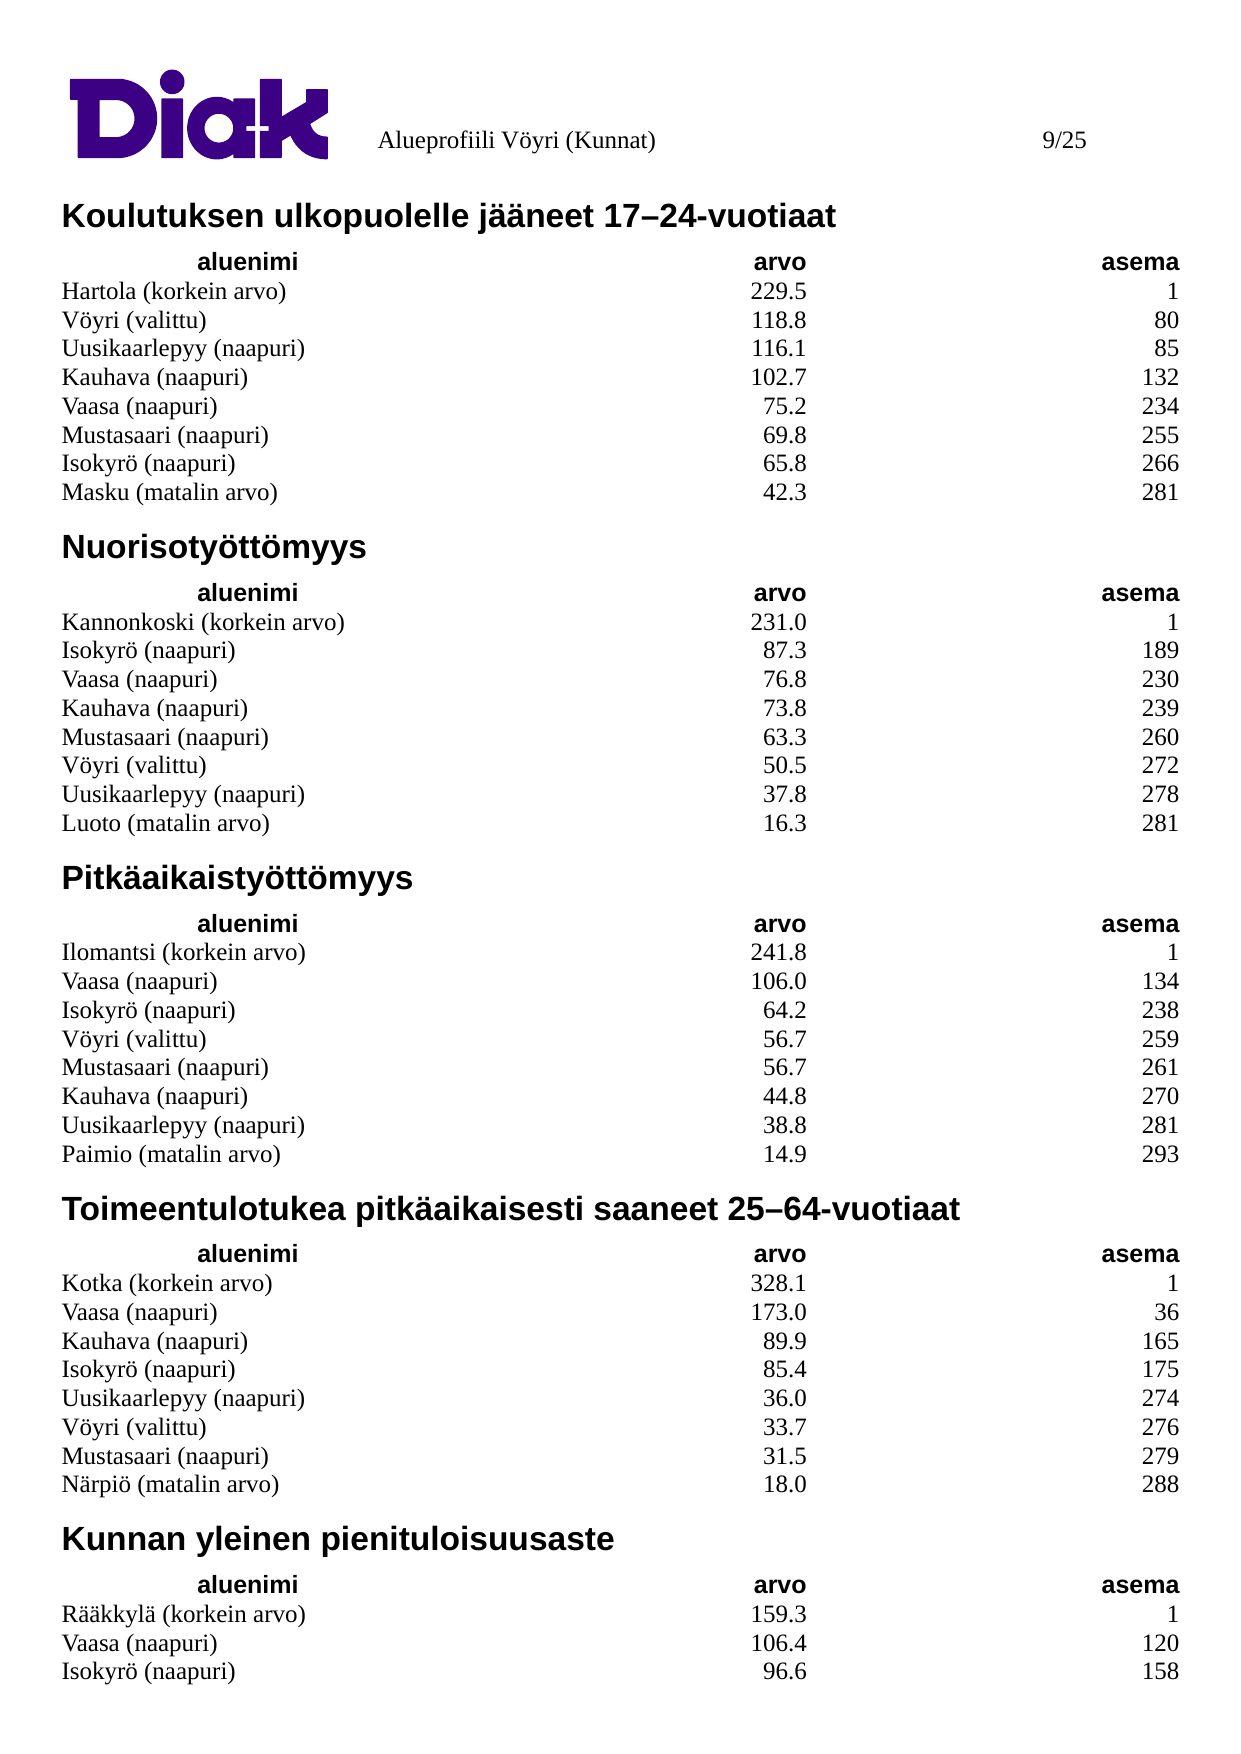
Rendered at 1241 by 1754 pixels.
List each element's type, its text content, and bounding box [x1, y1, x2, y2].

table_cell 87.3 [434, 636, 806, 664]
table_cell 44.8 [434, 1081, 806, 1110]
table_cell Vöyri (valittu) [61, 1024, 434, 1052]
table_cell 159.3 [434, 1599, 806, 1628]
table_cell Hartola (korkein arvo) [61, 276, 434, 305]
subtitle Koulutuksen ulkopuolelle jääneet 17–24-vuotiaat [61, 196, 1179, 235]
table_cell 229.5 [434, 276, 806, 305]
table_header aluenimi [61, 1570, 434, 1599]
table_cell 259 [806, 1024, 1179, 1052]
table_cell 239 [806, 693, 1179, 722]
table_header asema [806, 1240, 1179, 1268]
table_cell 276 [806, 1412, 1179, 1441]
table_cell Mustasaari (naapuri) [61, 1053, 434, 1081]
table_cell 241.8 [434, 938, 806, 966]
table_cell Ilomantsi (korkein arvo) [61, 938, 434, 966]
table_cell 33.7 [434, 1412, 806, 1441]
table_cell Vaasa (naapuri) [61, 1297, 434, 1326]
table_cell Vöyri (valittu) [61, 305, 434, 333]
table_cell Mustasaari (naapuri) [61, 420, 434, 448]
table_header aluenimi [61, 1240, 434, 1268]
table_cell 85 [806, 334, 1179, 362]
table_cell 89.9 [434, 1326, 806, 1354]
table_cell 16.3 [434, 808, 806, 837]
table_cell 1 [806, 1599, 1179, 1628]
table_cell Isokyrö (naapuri) [61, 1355, 434, 1383]
table_cell 234 [806, 391, 1179, 420]
table_header arvo [434, 247, 806, 276]
table_cell 116.1 [434, 334, 806, 362]
table_cell Vöyri (valittu) [61, 751, 434, 779]
table_header aluenimi [61, 247, 434, 276]
table_header arvo [434, 1240, 806, 1268]
table_cell 274 [806, 1383, 1179, 1412]
table_header asema [806, 578, 1179, 607]
table_cell 118.8 [434, 305, 806, 333]
subtitle Nuorisotyöttömyys [61, 527, 1179, 566]
table_cell Mustasaari (naapuri) [61, 1441, 434, 1469]
table_cell Kotka (korkein arvo) [61, 1268, 434, 1297]
table_cell Paimio (matalin arvo) [61, 1139, 434, 1167]
table_cell 85.4 [434, 1355, 806, 1383]
table_cell 134 [806, 966, 1179, 995]
subtitle Kunnan yleinen pienituloisuusaste [61, 1519, 1179, 1558]
table_cell 56.7 [434, 1024, 806, 1052]
table_cell 132 [806, 362, 1179, 391]
table_cell 36.0 [434, 1383, 806, 1412]
table_cell 36 [806, 1297, 1179, 1326]
table_cell Uusikaarlepyy (naapuri) [61, 1383, 434, 1412]
table_cell 328.1 [434, 1268, 806, 1297]
table_cell 279 [806, 1441, 1179, 1469]
table_header arvo [434, 1570, 806, 1599]
table_cell 281 [806, 477, 1179, 506]
table_cell Rääkkylä (korkein arvo) [61, 1599, 434, 1628]
table_cell 31.5 [434, 1441, 806, 1469]
table_cell 230 [806, 664, 1179, 693]
table_cell Kannonkoski (korkein arvo) [61, 607, 434, 636]
table_cell Kauhava (naapuri) [61, 693, 434, 722]
table_cell Kauhava (naapuri) [61, 362, 434, 391]
table_header asema [806, 1570, 1179, 1599]
table_cell 76.8 [434, 664, 806, 693]
table_cell Vaasa (naapuri) [61, 1628, 434, 1656]
table_cell 38.8 [434, 1110, 806, 1139]
table_cell 165 [806, 1326, 1179, 1354]
table_cell 56.7 [434, 1053, 806, 1081]
table_cell 158 [806, 1656, 1179, 1685]
table_cell 14.9 [434, 1139, 806, 1167]
table_header aluenimi [61, 909, 434, 937]
table_cell 69.8 [434, 420, 806, 448]
table_cell 270 [806, 1081, 1179, 1110]
table_cell 42.3 [434, 477, 806, 506]
table_cell 266 [806, 449, 1179, 477]
table_cell 1 [806, 1268, 1179, 1297]
table_cell 175 [806, 1355, 1179, 1383]
table_cell Vaasa (naapuri) [61, 391, 434, 420]
table_cell 189 [806, 636, 1179, 664]
table_cell Vaasa (naapuri) [61, 966, 434, 995]
table_cell 80 [806, 305, 1179, 333]
table_cell 102.7 [434, 362, 806, 391]
table_cell 293 [806, 1139, 1179, 1167]
table_cell 96.6 [434, 1656, 806, 1685]
table_cell 281 [806, 808, 1179, 837]
table_cell 50.5 [434, 751, 806, 779]
table_cell Isokyrö (naapuri) [61, 636, 434, 664]
table_cell 278 [806, 779, 1179, 808]
table_cell 18.0 [434, 1470, 806, 1498]
table_cell Närpiö (matalin arvo) [61, 1470, 434, 1498]
table_header arvo [434, 578, 806, 607]
table_cell 261 [806, 1053, 1179, 1081]
table_cell Isokyrö (naapuri) [61, 1656, 434, 1685]
table_cell Kauhava (naapuri) [61, 1326, 434, 1354]
table_cell Isokyrö (naapuri) [61, 995, 434, 1024]
table_header asema [806, 909, 1179, 937]
table_cell Uusikaarlepyy (naapuri) [61, 1110, 434, 1139]
table_cell Vöyri (valittu) [61, 1412, 434, 1441]
table_cell 272 [806, 751, 1179, 779]
subtitle Toimeentulotukea pitkäaikaisesti saaneet 25–64-vuotiaat [61, 1188, 1179, 1227]
table_cell Kauhava (naapuri) [61, 1081, 434, 1110]
table_cell 63.3 [434, 722, 806, 751]
table_cell Vaasa (naapuri) [61, 664, 434, 693]
table_cell 106.4 [434, 1628, 806, 1656]
table_cell Luoto (matalin arvo) [61, 808, 434, 837]
table_cell 260 [806, 722, 1179, 751]
table_cell Uusikaarlepyy (naapuri) [61, 334, 434, 362]
table_cell 1 [806, 276, 1179, 305]
table_cell 120 [806, 1628, 1179, 1656]
table_cell 281 [806, 1110, 1179, 1139]
table_cell 37.8 [434, 779, 806, 808]
table_header asema [806, 247, 1179, 276]
table_cell 73.8 [434, 693, 806, 722]
table_cell 75.2 [434, 391, 806, 420]
table_header aluenimi [61, 578, 434, 607]
table_cell 173.0 [434, 1297, 806, 1326]
table_cell Uusikaarlepyy (naapuri) [61, 779, 434, 808]
table_cell 231.0 [434, 607, 806, 636]
table_cell 64.2 [434, 995, 806, 1024]
table_cell Masku (matalin arvo) [61, 477, 434, 506]
table_cell Mustasaari (naapuri) [61, 722, 434, 751]
table_cell 65.8 [434, 449, 806, 477]
table_cell Isokyrö (naapuri) [61, 449, 434, 477]
table_cell 1 [806, 938, 1179, 966]
table_cell 288 [806, 1470, 1179, 1498]
table_cell 238 [806, 995, 1179, 1024]
table_cell 106.0 [434, 966, 806, 995]
table_cell 255 [806, 420, 1179, 448]
table_header arvo [434, 909, 806, 937]
table_cell 1 [806, 607, 1179, 636]
subtitle Pitkäaikaistyöttömyys [61, 858, 1179, 896]
